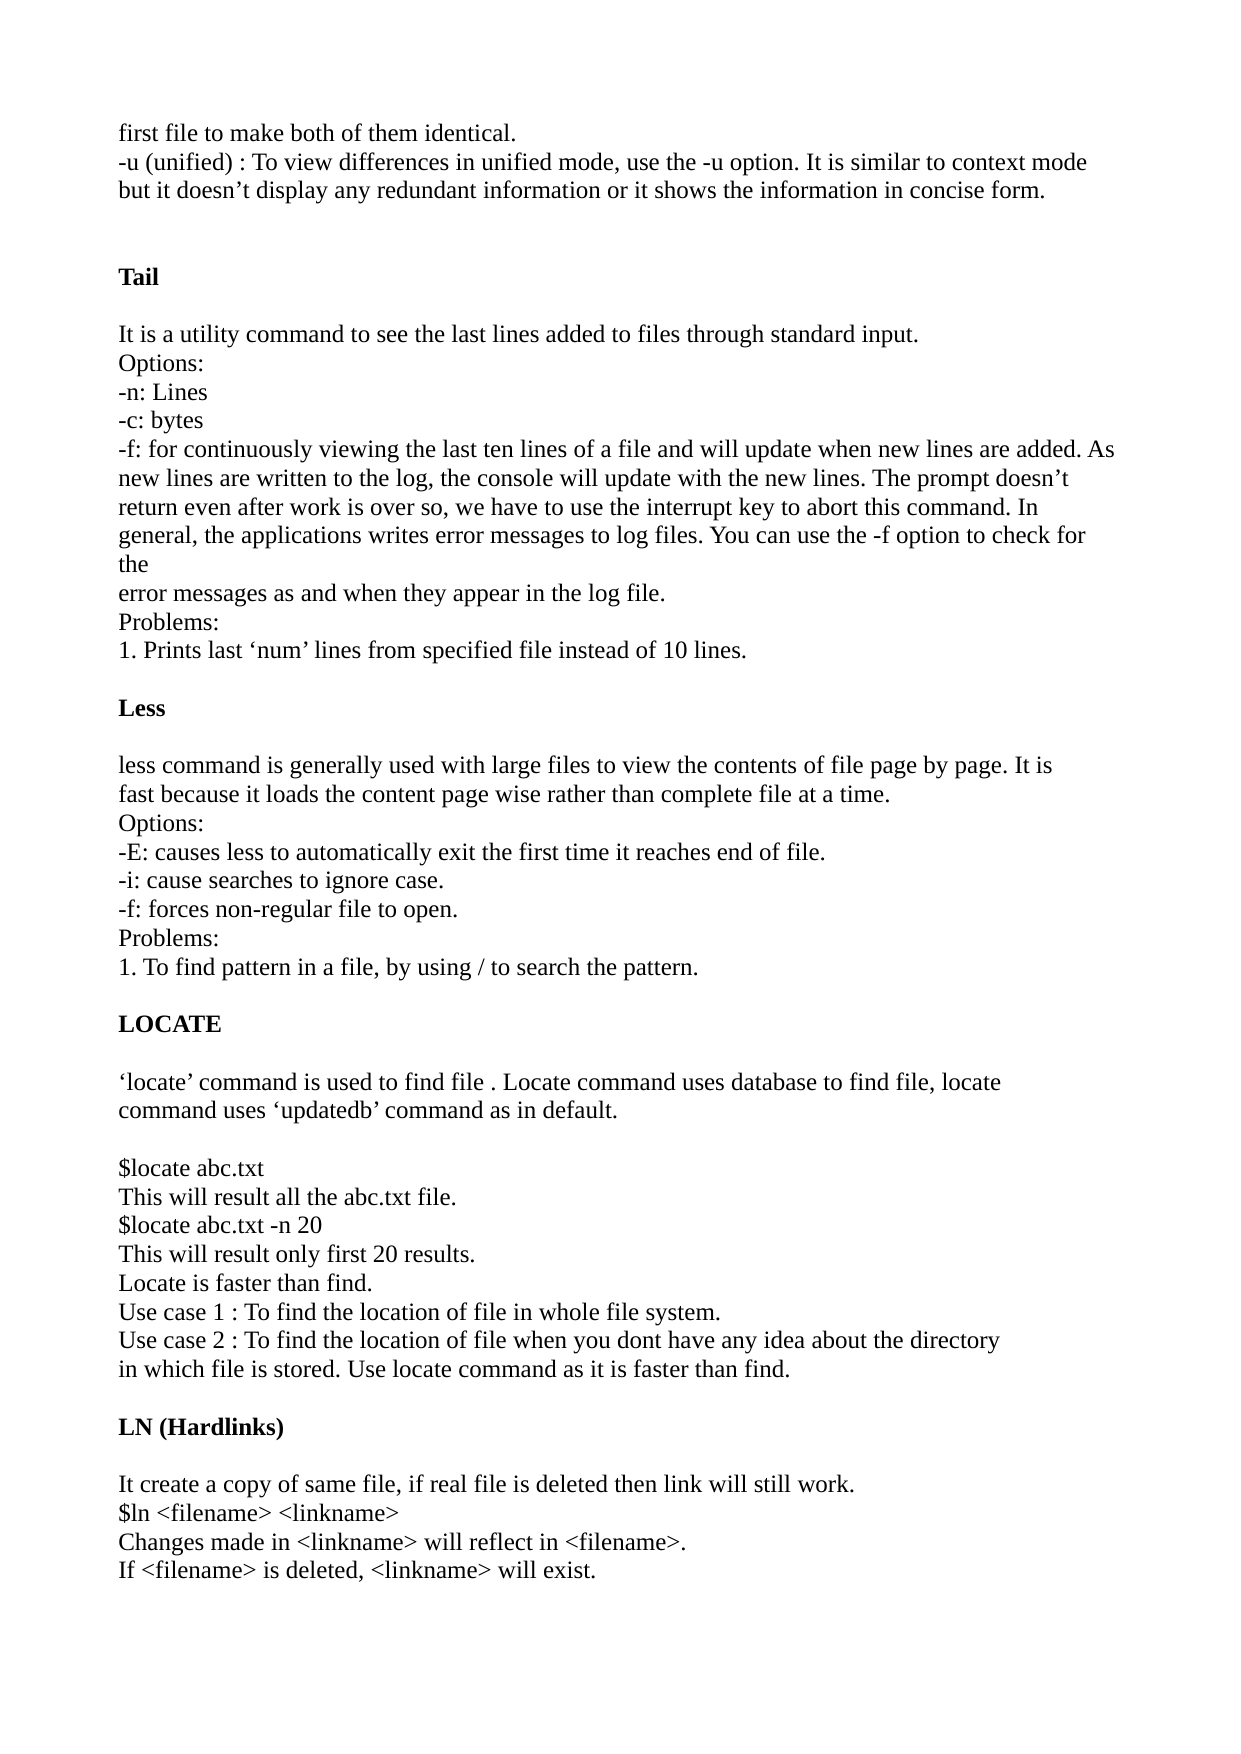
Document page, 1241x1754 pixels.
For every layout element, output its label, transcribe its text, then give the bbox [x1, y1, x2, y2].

text It create a copy of same file, if real file is deleted then link will still work. [118, 1469, 1122, 1498]
text first file to make both of them identical. [118, 118, 1122, 147]
text Options: [118, 348, 1122, 377]
text -E: causes less to automatically exit the first time it reaches end of file. [118, 837, 1122, 866]
text Tail [118, 262, 1122, 291]
text This will result only first 20 results. [118, 1239, 1122, 1268]
text $locate abc.txt [118, 1153, 1122, 1182]
text Less [118, 693, 1122, 722]
text ‘locate’ command is used to find file . Locate command uses database to find file, locate [118, 1067, 1122, 1096]
text in which file is stored. Use locate command as it is faster than find. [118, 1354, 1122, 1383]
text Problems: [118, 607, 1122, 636]
text but it doesn’t display any redundant information or it shows the information in concise form. [118, 176, 1122, 204]
text 1. Prints last ‘num’ lines from specified file instead of 10 lines. [118, 636, 1122, 664]
text If <filename> is deleted, <linkname> will exist. [118, 1556, 1122, 1584]
text command uses ‘updatedb’ command as in default. [118, 1096, 1122, 1124]
text -u (unified) : To view differences in unified mode, use the -u option. It is similar to context mode [118, 147, 1122, 176]
text -c: bytes [118, 406, 1122, 434]
text 1. To find pattern in a file, by using / to search the pattern. [118, 952, 1122, 981]
text $ln <filename> <linkname> [118, 1498, 1122, 1527]
text It is a utility command to see the last lines added to files through standard input. [118, 319, 1122, 348]
text Use case 1 : To find the location of file in whole file system. [118, 1297, 1122, 1326]
text -n: Lines [118, 377, 1122, 406]
text less command is generally used with large files to view the contents of file page by page. It is [118, 751, 1122, 779]
text Options: [118, 808, 1122, 837]
text Changes made in <linkname> will reflect in <filename>. [118, 1527, 1122, 1556]
text Locate is faster than find. [118, 1268, 1122, 1297]
text $locate abc.txt -n 20 [118, 1211, 1122, 1239]
text error messages as and when they appear in the log file. [118, 578, 1122, 607]
text fast because it loads the content page wise rather than complete file at a time. [118, 779, 1122, 808]
text Use case 2 : To find the location of file when you dont have any idea about the directory [118, 1326, 1122, 1354]
text LOCATE [118, 1009, 1122, 1038]
text -f: for continuously viewing the last ten lines of a file and will update when new lines are added. As [118, 434, 1122, 463]
text general, the applications writes error messages to log files. You can use the -f option to check for the [118, 521, 1122, 578]
text new lines are written to the log, the console will update with the new lines. The prompt doesn’t [118, 463, 1122, 492]
text This will result all the abc.txt file. [118, 1182, 1122, 1211]
text Problems: [118, 923, 1122, 952]
text return even after work is over so, we have to use the interrupt key to abort this command. In [118, 492, 1122, 521]
text -i: cause searches to ignore case. [118, 866, 1122, 894]
text LN (Hardlinks) [118, 1412, 1122, 1441]
text -f: forces non-regular file to open. [118, 894, 1122, 923]
